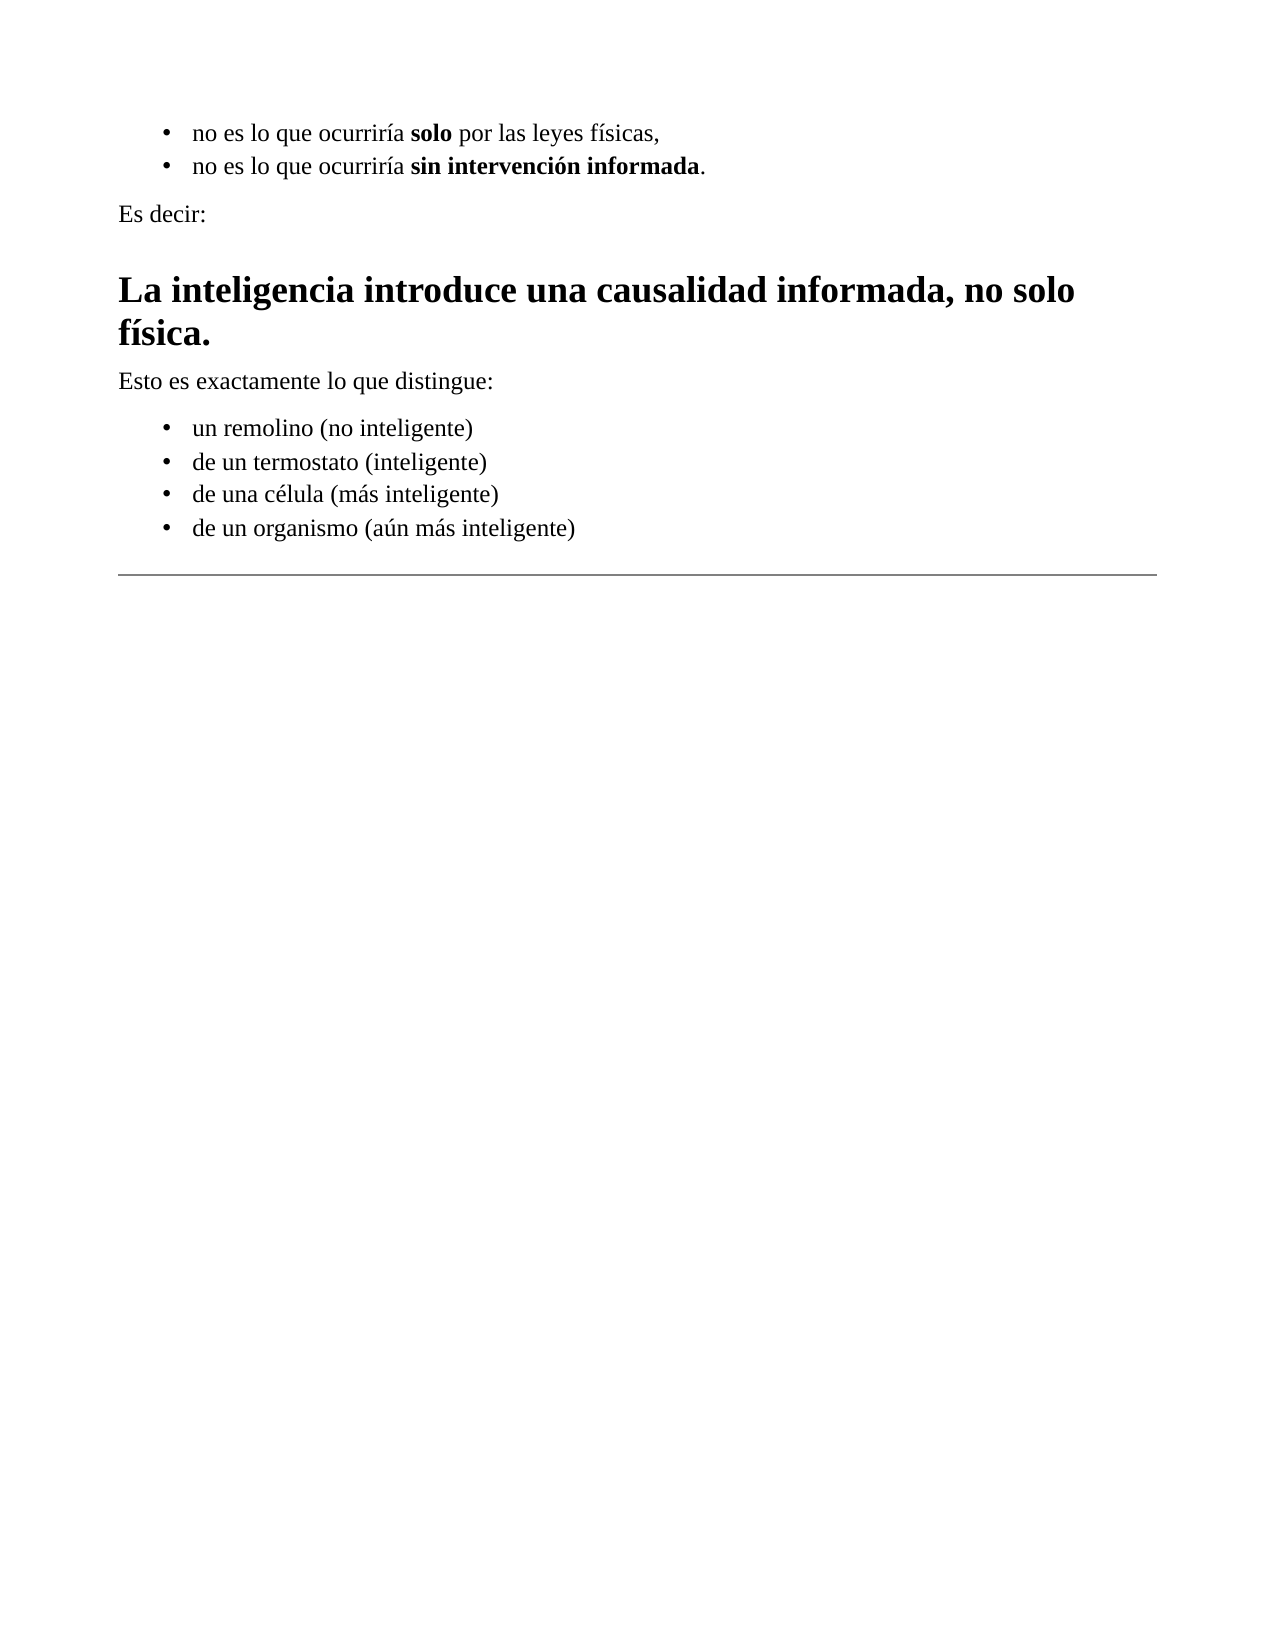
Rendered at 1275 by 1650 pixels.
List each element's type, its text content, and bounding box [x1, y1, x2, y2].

list no es lo que ocurriría solo por las leyes físicas, [162, 118, 1157, 147]
text Es decir: [118, 199, 1157, 227]
text Esto es exactamente lo que distingue: [118, 366, 1157, 395]
list no es lo que ocurriría sin intervención informada. [162, 151, 1157, 180]
subtitle La inteligencia introduce una causalidad informada, no solo física. [118, 267, 1157, 353]
list de un organismo (aún más inteligente) [162, 513, 1157, 541]
list de un termostato (inteligente) [162, 447, 1157, 475]
list un remolino (no inteligente) [162, 413, 1157, 442]
list de una célula (más inteligente) [162, 479, 1157, 508]
